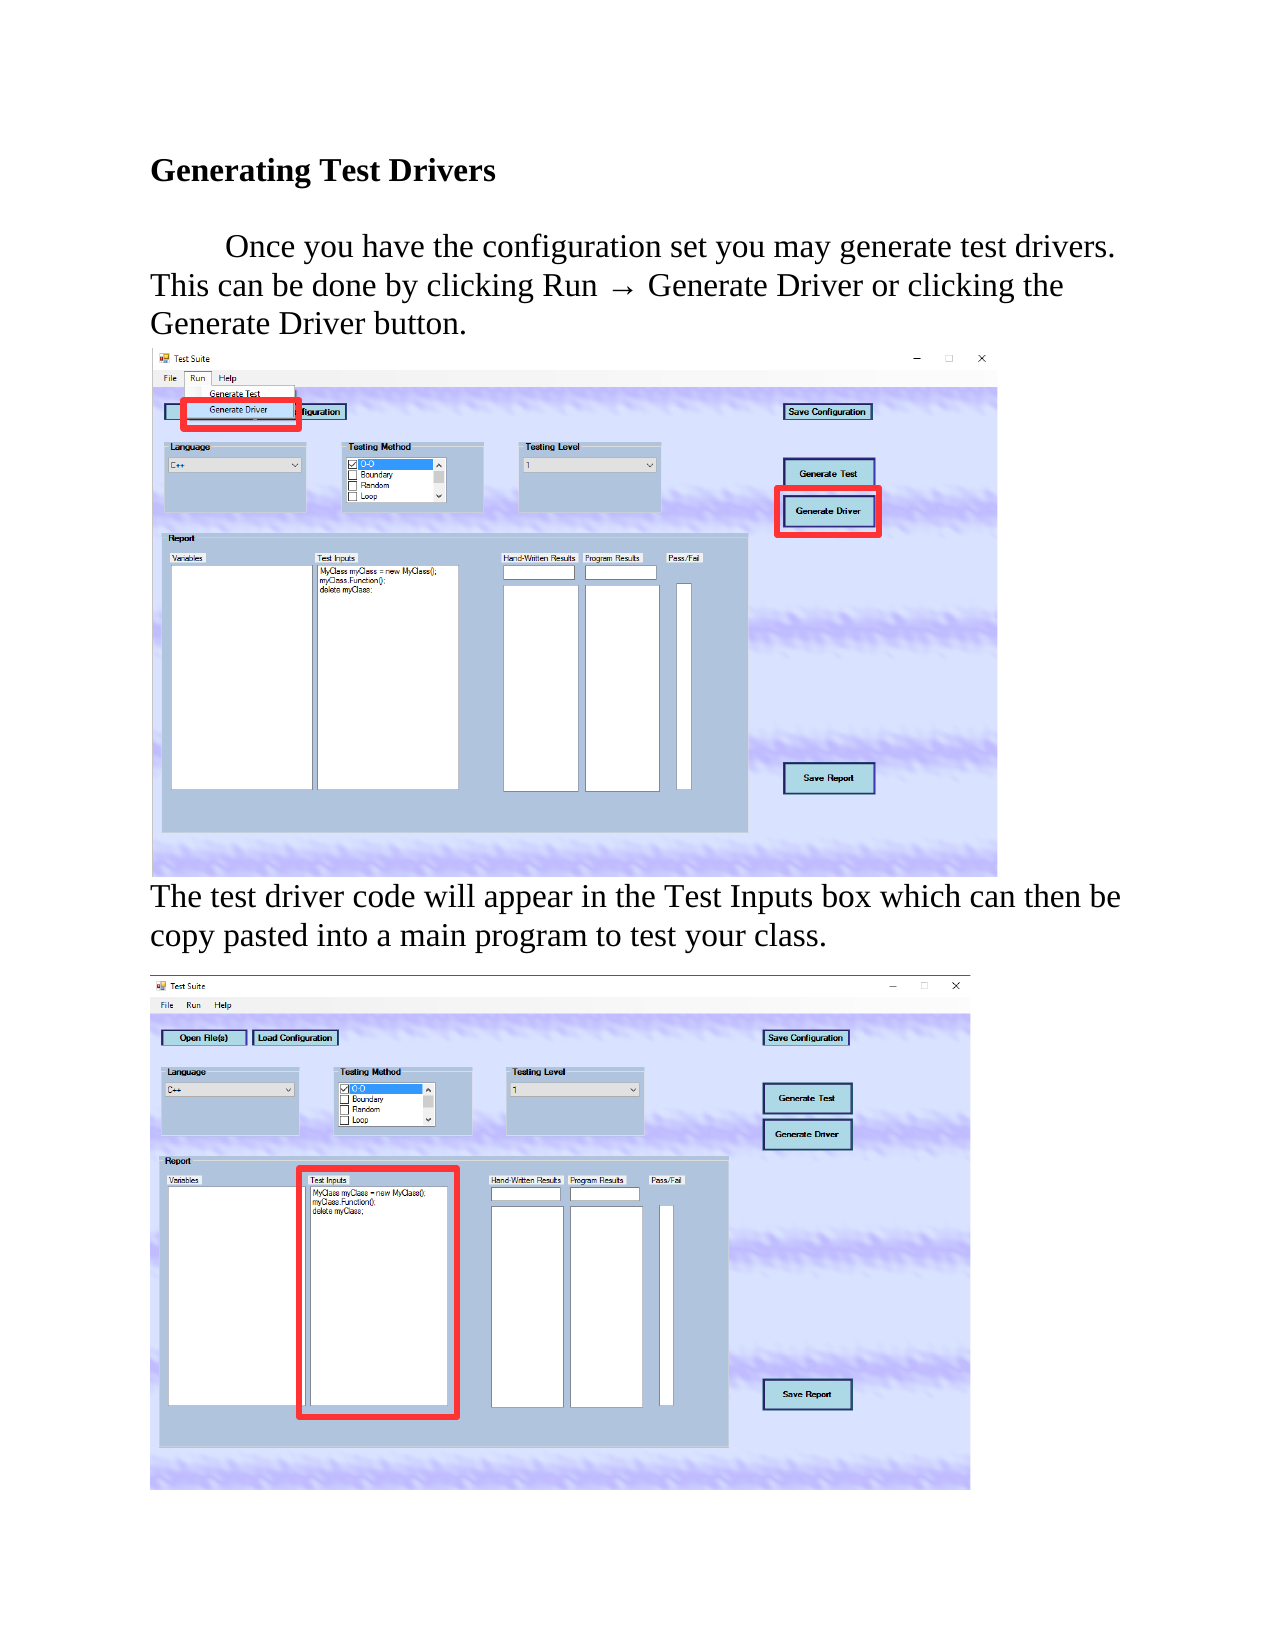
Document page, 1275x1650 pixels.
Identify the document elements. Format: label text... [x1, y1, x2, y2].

picture [150, 975, 971, 1490]
picture [152, 348, 998, 877]
text Once you have the configuration set you may generate test drivers. This can be done by clicking Run → Generate Driver or clicking the Generate Driver button. [150, 227, 1125, 342]
text The test driver code will appear in the Test Inputs box which can then be copy pasted into a main program to test your class. [150, 342, 1125, 953]
text Generating Test Drivers [150, 150, 1125, 188]
